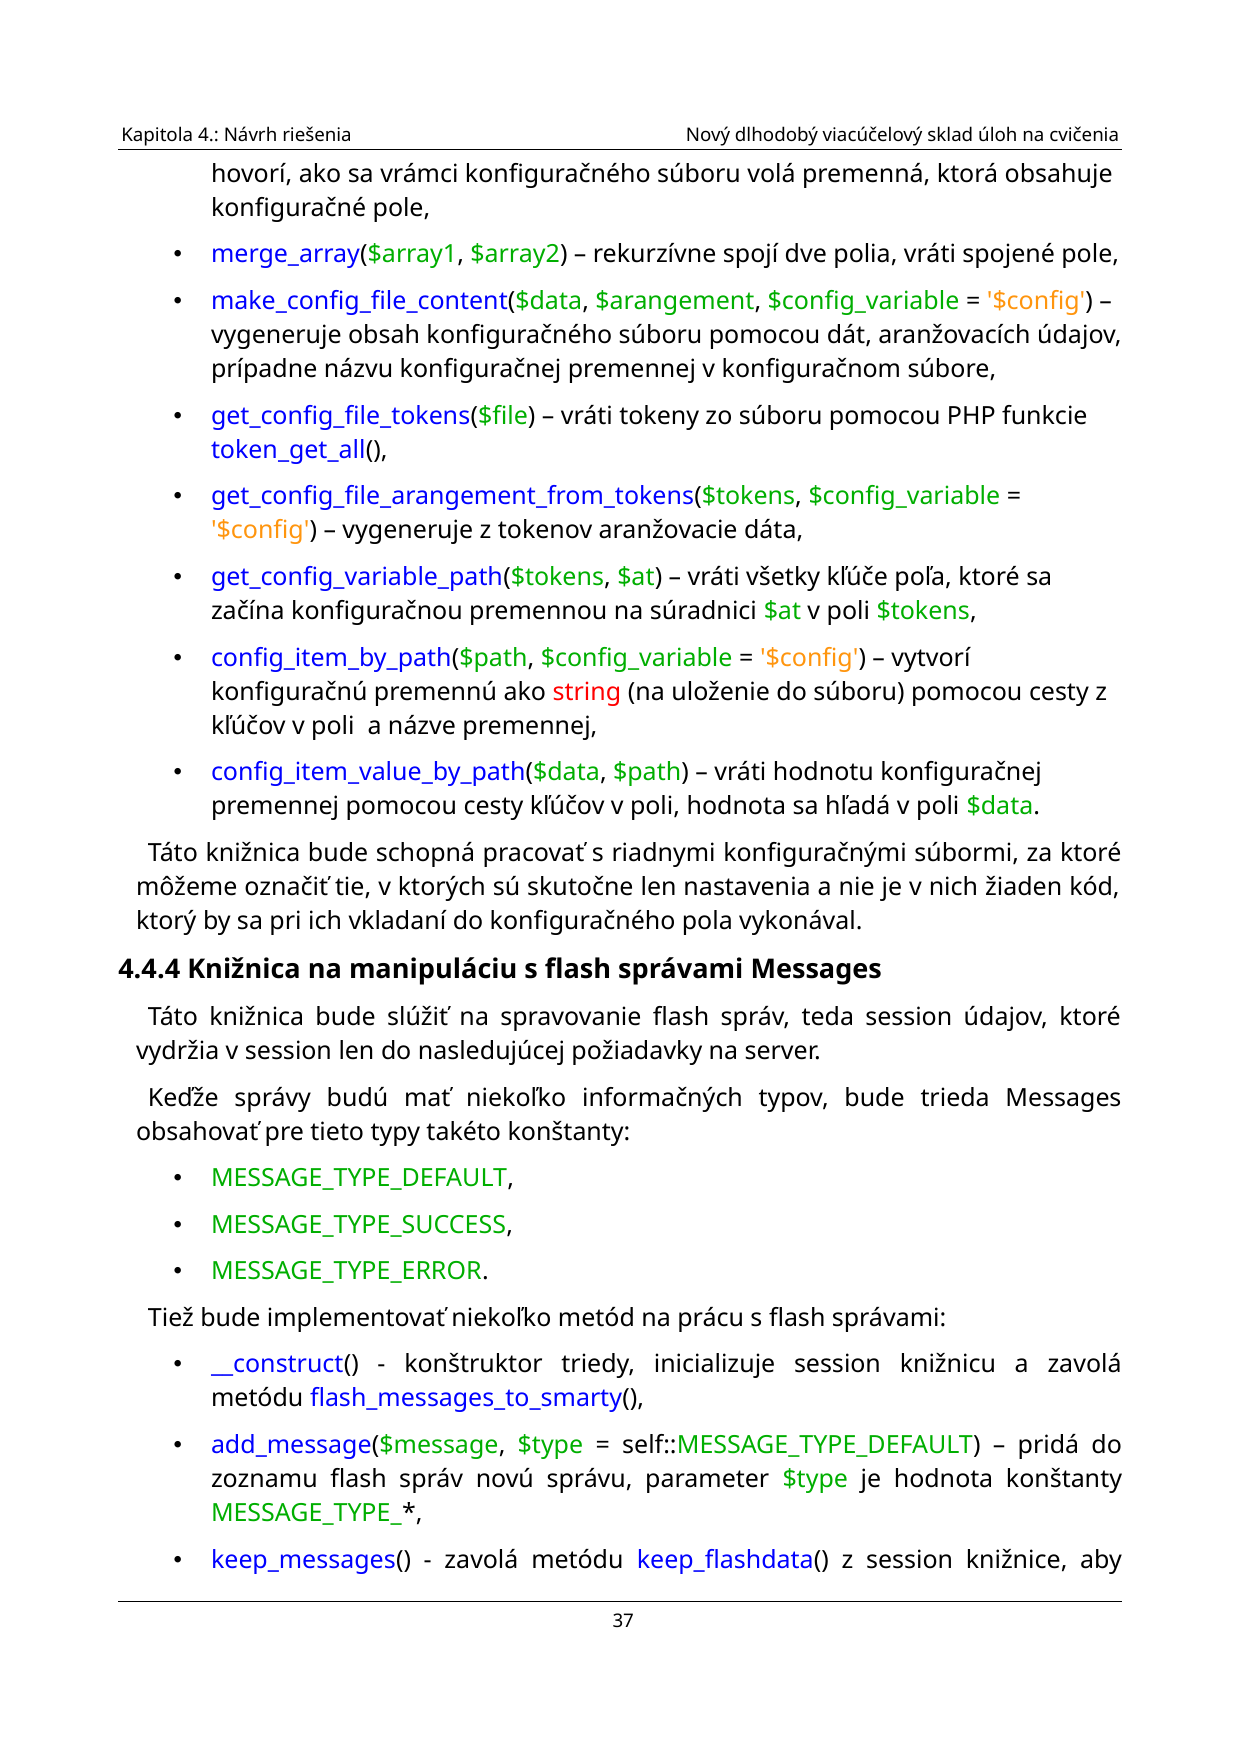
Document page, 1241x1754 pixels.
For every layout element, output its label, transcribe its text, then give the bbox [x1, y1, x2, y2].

list MESSAGE_TYPE_SUCCESS, [173, 1206, 1122, 1240]
list get_config_file_tokens($file) – vráti tokeny zo súboru pomocou PHP funkcie token_get_all(), [173, 397, 1122, 466]
list MESSAGE_TYPE_DEFAULT, [173, 1160, 1122, 1194]
list hovorí, ako sa vrámci konfiguračného súboru volá premenná, ktorá obsahuje konfiguračné pole, [173, 156, 1122, 224]
list keep_messages() - zavolá metódu keep_flashdata() z session knižnice, aby [173, 1541, 1122, 1575]
list add_message($message, $type = self::MESSAGE_TYPE_DEFAULT) – pridá do zoznamu flash správ novú správu, parameter $type je hodnota konštanty MESSAGE_TYPE_*, [173, 1427, 1122, 1529]
text Keďže správy budú mať niekoľko informačných typov, bude trieda Messages obsahovať pre tieto typy takéto konštanty: [136, 1079, 1122, 1147]
list get_config_file_arangement_from_tokens($tokens, $config_variable = '$config') – vygeneruje z tokenov aranžovacie dáta, [173, 478, 1122, 546]
text Táto knižnica bude schopná pracovať s riadnymi konfiguračnými súbormi, za ktoré môžeme označiť tie, v ktorých sú skutočne len nastavenia a nie je v nich žiaden kód, ktorý by sa pri ich vkladaní do konfiguračného pola vykonával. [136, 834, 1122, 937]
list config_item_by_path($path, $config_variable = '$config') – vytvorí konfiguračnú premennú ako string (na uloženie do súboru) pomocou cesty z kľúčov v poli a názve premennej, [173, 639, 1122, 741]
list merge_array($array1, $array2) – rekurzívne spojí dve polia, vráti spojené pole, [173, 236, 1122, 270]
text Tiež bude implementovať niekoľko metód na prácu s flash správami: [136, 1299, 1122, 1333]
list MESSAGE_TYPE_ERROR. [173, 1253, 1122, 1287]
list __construct() - konštruktor triedy, inicializuje session knižnicu a zavolá metódu flash_messages_to_smarty(), [173, 1346, 1122, 1414]
list make_config_file_content($data, $arangement, $config_variable = '$config') – vygeneruje obsah konfiguračného súboru pomocou dát, aranžovacích údajov, prípadne názvu konfiguračnej premennej v konfiguračnom súbore, [173, 283, 1122, 385]
subtitle Knižnica na manipuláciu s flash správami Messages [118, 949, 1122, 986]
list config_item_value_by_path($data, $path) – vráti hodnotu konfiguračnej premennej pomocou cesty kľúčov v poli, hodnota sa hľadá v poli $data. [173, 754, 1122, 822]
text Táto knižnica bude slúžiť na spravovanie flash správ, teda session údajov, ktoré vydržia v session len do nasledujúcej požiadavky na server. [136, 998, 1122, 1067]
list get_config_variable_path($tokens, $at) – vráti všetky kľúče poľa, ktoré sa začína konfiguračnou premennou na súradnici $at v poli $tokens, [173, 559, 1122, 627]
